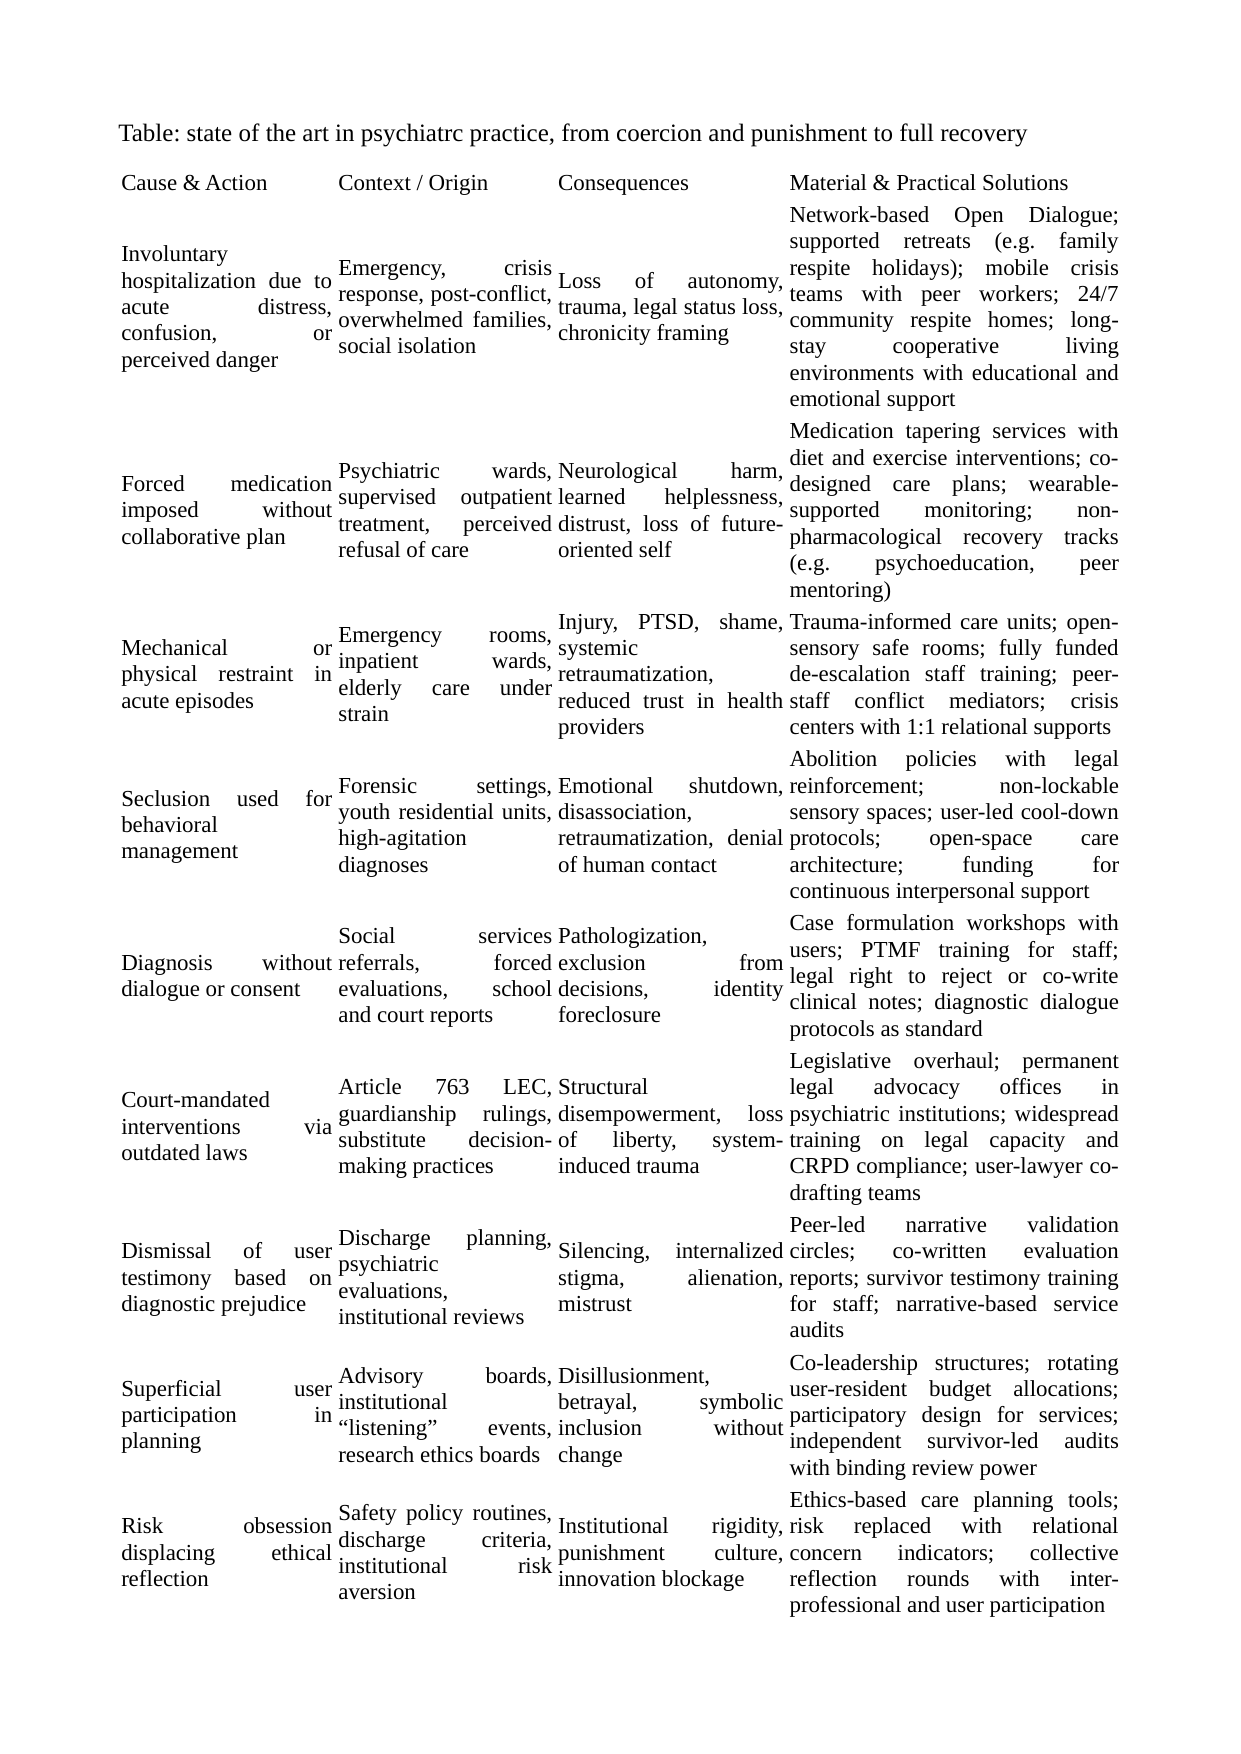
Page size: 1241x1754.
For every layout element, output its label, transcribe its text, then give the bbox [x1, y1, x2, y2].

table_cell Abolition policies with legal reinforcement; non-lockable sensory spaces; user-led cool-down protocols; open-space care architecture; funding for continuous interpersonal support [786, 743, 1122, 906]
table_cell Peer-led narrative validation circles; co-written evaluation reports; survivor testimony training for staff; narrative-based service audits [786, 1208, 1122, 1346]
table_cell Seclusion used for behavioral management [118, 743, 335, 906]
table_cell Risk obsession displacing ethical reflection [118, 1483, 335, 1621]
table_cell Structural disempowerment, loss of liberty, system-induced trauma [555, 1044, 786, 1208]
table_cell Ethics-based care planning tools; risk replaced with relational concern indicators; collective reflection rounds with inter-professional and user participation [786, 1483, 1122, 1621]
table_cell Diagnosis without dialogue or consent [118, 906, 335, 1044]
table_cell Emergency rooms, inpatient wards, elderly care under strain [335, 605, 555, 742]
table_cell Discharge planning, psychiatric evaluations, institutional reviews [335, 1208, 555, 1346]
table_cell Safety policy routines, discharge criteria, institutional risk aversion [335, 1483, 555, 1621]
table_cell Emergency, crisis response, post-conflict, overwhelmed families, social isolation [335, 198, 555, 414]
table_header Consequences [555, 166, 786, 198]
table_cell Injury, PTSD, shame, systemic retraumatization, reduced trust in health providers [555, 605, 786, 742]
table_cell Psychiatric wards, supervised outpatient treatment, perceived refusal of care [335, 415, 555, 605]
text Table: state of the art in psychiatrc practice, from coercion and punishment to full recovery [118, 118, 1122, 147]
table_header Cause & Action [118, 166, 335, 198]
table_cell Silencing, internalized stigma, alienation, mistrust [555, 1208, 786, 1346]
table_cell Dismissal of user testimony based on diagnostic prejudice [118, 1208, 335, 1346]
table_cell Pathologization, exclusion from decisions, identity foreclosure [555, 906, 786, 1044]
table_cell Social services referrals, forced evaluations, school and court reports [335, 906, 555, 1044]
table_cell Medication tapering services with diet and exercise interventions; co-designed care plans; wearable-supported monitoring; non-pharmacological recovery tracks (e.g. psychoeducation, peer mentoring) [786, 415, 1122, 605]
table_cell Advisory boards, institutional “listening” events, research ethics boards [335, 1346, 555, 1483]
table_cell Legislative overhaul; permanent legal advocacy offices in psychiatric institutions; widespread training on legal capacity and CRPD compliance; user-lawyer co-drafting teams [786, 1044, 1122, 1208]
table_cell Disillusionment, betrayal, symbolic inclusion without change [555, 1346, 786, 1483]
table_cell Trauma-informed care units; open-sensory safe rooms; fully funded de-escalation staff training; peer-staff conflict mediators; crisis centers with 1:1 relational supports [786, 605, 1122, 742]
table_cell Loss of autonomy, trauma, legal status loss, chronicity framing [555, 198, 786, 414]
table_cell Superficial user participation in planning [118, 1346, 335, 1483]
table_cell Institutional rigidity, punishment culture, innovation blockage [555, 1483, 786, 1621]
table_cell Forced medication imposed without collaborative plan [118, 415, 335, 605]
table_header Material & Practical Solutions [786, 166, 1122, 198]
table_cell Article 763 LEC, guardianship rulings, substitute decision-making practices [335, 1044, 555, 1208]
table_cell Emotional shutdown, disassociation, retraumatization, denial of human contact [555, 743, 786, 906]
table_cell Co-leadership structures; rotating user-resident budget allocations; participatory design for services; independent survivor-led audits with binding review power [786, 1346, 1122, 1483]
table_cell Involuntary hospitalization due to acute distress, confusion, or perceived danger [118, 198, 335, 414]
table_cell Neurological harm, learned helplessness, distrust, loss of future-oriented self [555, 415, 786, 605]
table_cell Case formulation workshops with users; PTMF training for staff; legal right to reject or co-write clinical notes; diagnostic dialogue protocols as standard [786, 906, 1122, 1044]
table_cell Court-mandated interventions via outdated laws [118, 1044, 335, 1208]
table_header Context / Origin [335, 166, 555, 198]
table_cell Forensic settings, youth residential units, high-agitation diagnoses [335, 743, 555, 906]
table_cell Mechanical or physical restraint in acute episodes [118, 605, 335, 742]
table_cell Network-based Open Dialogue; supported retreats (e.g. family respite holidays); mobile crisis teams with peer workers; 24/7 community respite homes; long-stay cooperative living environments with educational and emotional support [786, 198, 1122, 414]
